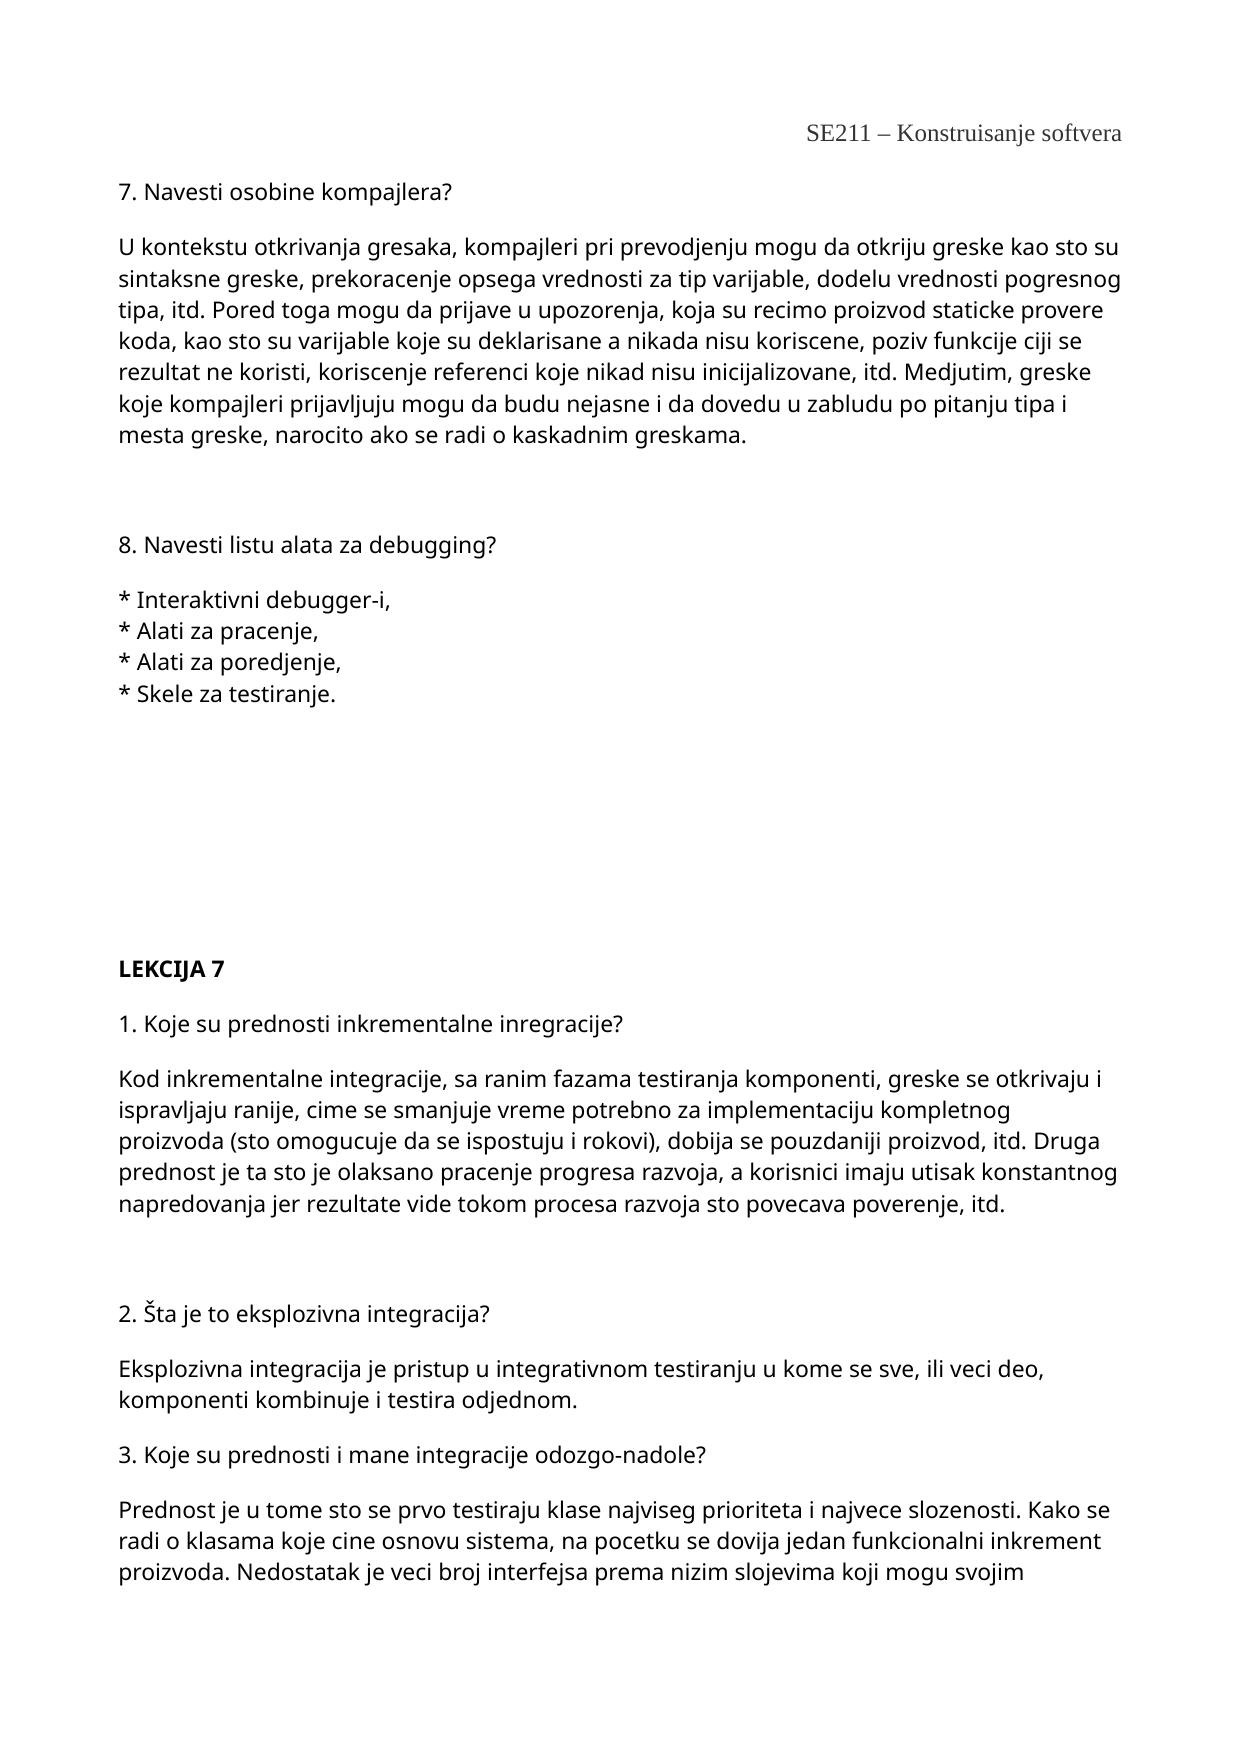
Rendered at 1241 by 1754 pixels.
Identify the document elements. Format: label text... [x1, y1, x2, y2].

text Eksplozivna integracija je pristup u integrativnom testiranju u kome se sve, ili veci deo, komponenti kombinuje i testira odjednom. [118, 1353, 1122, 1415]
text * Interaktivni debugger-i, * Alati za pracenje, * Alati za poredjenje, * Skele za testiranje. [118, 584, 1122, 709]
text Kod inkrementalne integracije, sa ranim fazama testiranja komponenti, greske se otkrivaju i ispravljaju ranije, cime se smanjuje vreme potrebno za implementaciju kompletnog proizvoda (sto omogucuje da se ispostuju i rokovi), dobija se pouzdaniji proizvod, itd. Druga prednost je ta sto je olaksano pracenje progresa razvoja, a korisnici imaju utisak konstantnog napredovanja jer rezultate vide tokom procesa razvoja sto povecava poverenje, itd. [118, 1063, 1122, 1219]
text 8. Navesti listu alata za debugging? [118, 529, 1122, 560]
text 2. Šta je to eksplozivna integracija? [118, 1298, 1122, 1329]
text Prednost je u tome sto se prvo testiraju klase najviseg prioriteta i najvece slozenosti. Kako se radi o klasama koje cine osnovu sistema, na pocetku se dovija jedan funkcionalni inkrement proizvoda. Nedostatak je veci broj interfejsa prema nizim slojevima koji mogu svojim [118, 1494, 1122, 1588]
text 3. Koje su prednosti i mane integracije odozgo-nadole? [118, 1439, 1122, 1470]
text 7. Navesti osobine kompajlera? [118, 176, 1122, 208]
text 1. Koje su prednosti inkrementalne inregracije? [118, 1008, 1122, 1039]
text U kontekstu otkrivanja gresaka, kompajleri pri prevodjenju mogu da otkriju greske kao sto su sintaksne greske, prekoracenje opsega vrednosti za tip varijable, dodelu vrednosti pogresnog tipa, itd. Pored toga mogu da prijave u upozorenja, koja su recimo proizvod staticke provere koda, kao sto su varijable koje su deklarisane a nikada nisu koriscene, poziv funkcije ciji se rezultat ne koristi, koriscenje referenci koje nikad nisu inicijalizovane, itd. Medjutim, greske koje kompajleri prijavljuju mogu da budu nejasne i da dovedu u zabludu po pitanju tipa i mesta greske, narocito ako se radi o kaskadnim greskama. [118, 231, 1122, 450]
text LEKCIJA 7 [118, 953, 1122, 984]
